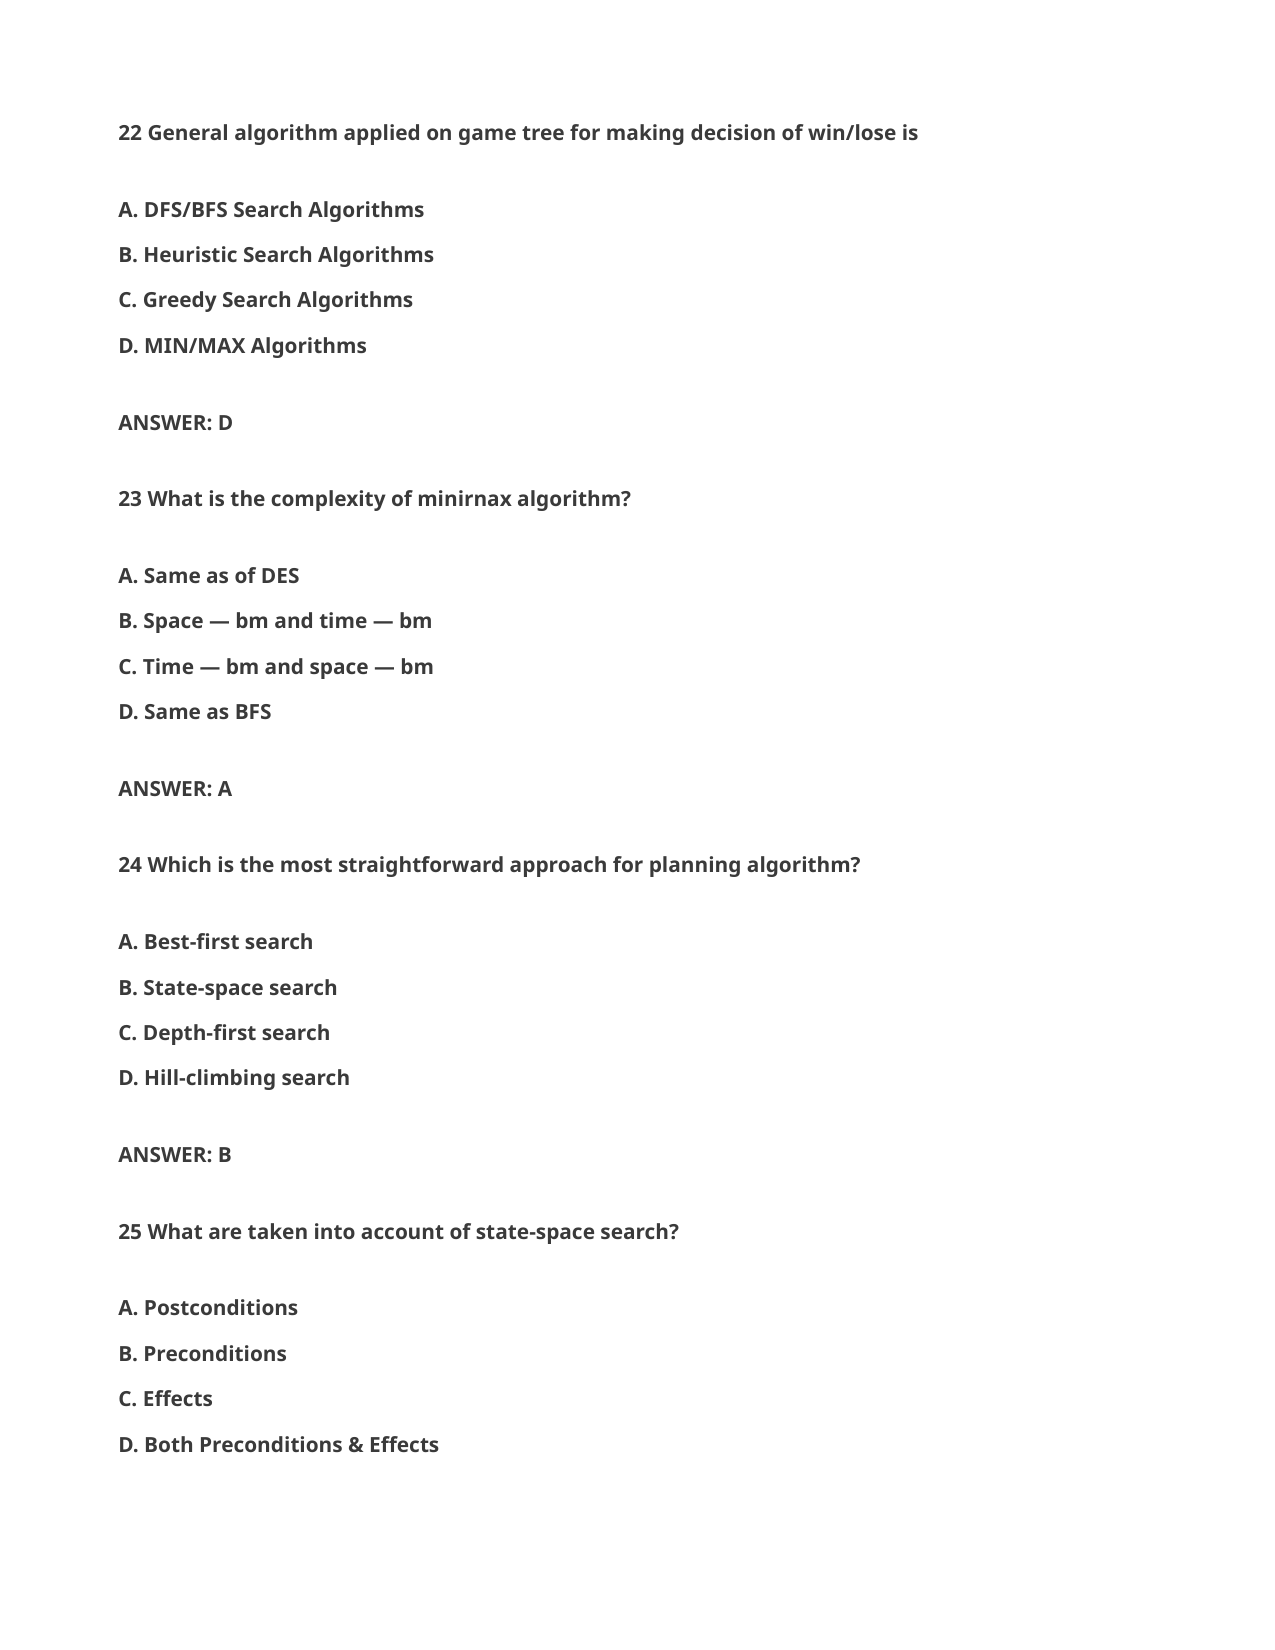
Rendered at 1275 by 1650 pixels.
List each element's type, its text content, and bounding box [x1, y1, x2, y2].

subtitle A. Best-first search B. State-space search C. Depth-first search D. Hill-climbing search [118, 927, 1157, 1092]
subtitle 24 Which is the most straightforward approach for planning algorithm? [118, 851, 1157, 879]
subtitle ANSWER: B [118, 1140, 1157, 1169]
subtitle 22 General algorithm applied on game tree for making decision of win/lose is [118, 118, 1157, 147]
subtitle A. Postconditions B. Preconditions C. Effects D. Both Preconditions & Effects [118, 1293, 1157, 1458]
subtitle A. DFS/BFS Search Algorithms B. Heuristic Search Algorithms C. Greedy Search Algorithms D. MIN/MAX Algorithms [118, 195, 1157, 359]
subtitle 23 What is the complexity of minirnax algorithm? [118, 484, 1157, 513]
subtitle ANSWER: D [118, 408, 1157, 436]
subtitle 25 What are taken into account of state-space search? [118, 1217, 1157, 1245]
subtitle A. Same as of DES B. Space — bm and time — bm C. Time — bm and space — bm D. Same as BFS [118, 561, 1157, 726]
subtitle ANSWER: A [118, 774, 1157, 802]
